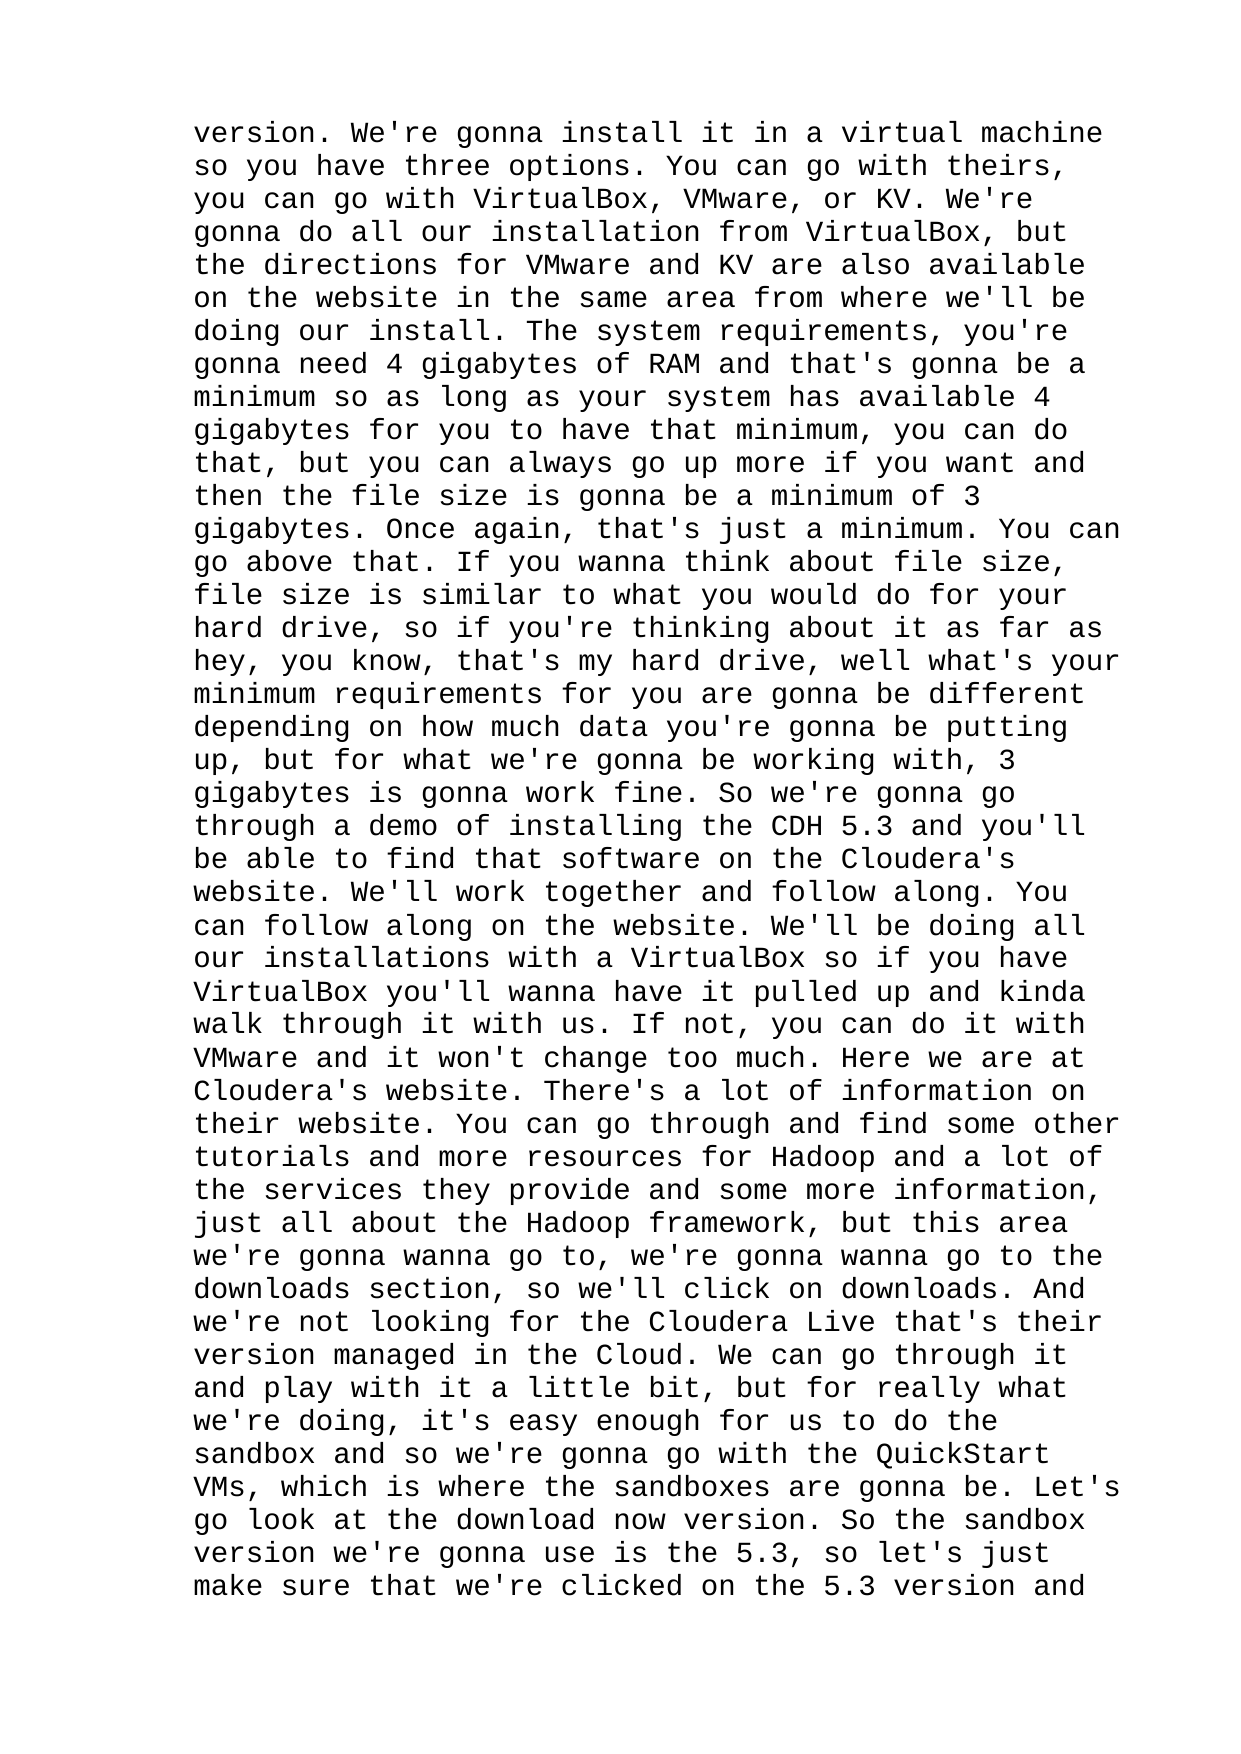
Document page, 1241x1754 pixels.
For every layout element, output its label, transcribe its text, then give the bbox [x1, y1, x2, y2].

list version. We're gonna install it in a virtual machine so you have three options. You can go with theirs, you can go with VirtualBox, VMware, or KV. We're gonna do all our installation from VirtualBox, but the directions for VMware and KV are also available on the website in the same area from where we'll be doing our install. The system requirements, you're gonna need 4 gigabytes of RAM and that's gonna be a minimum so as long as your system has available 4 gigabytes for you to have that minimum, you can do that, but you can always go up more if you want and then the file size is gonna be a minimum of 3 gigabytes. Once again, that's just a minimum. You can go above that. If you wanna think about file size, file size is similar to what you would do for your hard drive, so if you're thinking about it as far as hey, you know, that's my hard drive, well what's your minimum requirements for you are gonna be different depending on how much data you're gonna be putting up, but for what we're gonna be working with, 3 gigabytes is gonna work fine. So we're gonna go through a demo of installing the CDH 5.3 and you'll be able to find that software on the Cloudera's website. We'll work together and follow along. You can follow along on the website. We'll be doing all our installations with a VirtualBox so if you have VirtualBox you'll wanna have it pulled up and kinda walk through it with us. If not, you can do it with VMware and it won't change too much. Here we are at Cloudera's website. There's a lot of information on their website. You can go through and find some other tutorials and more resources for Hadoop and a lot of the services they provide and some more information, just all about the Hadoop framework, but this area we're gonna wanna go to, we're gonna wanna go to the downloads section, so we'll click on downloads. And we're not looking for the Cloudera Live that's their version managed in the Cloud. We can go through it and play with it a little bit, but for really what we're doing, it's easy enough for us to do the sandbox and so we're gonna go with the QuickStart VMs, which is where the sandboxes are gonna be. Let's go look at the download now version. So the sandbox version we're gonna use is the 5.3, so let's just make sure that we're clicked on the 5.3 version and [156, 118, 1122, 1604]
